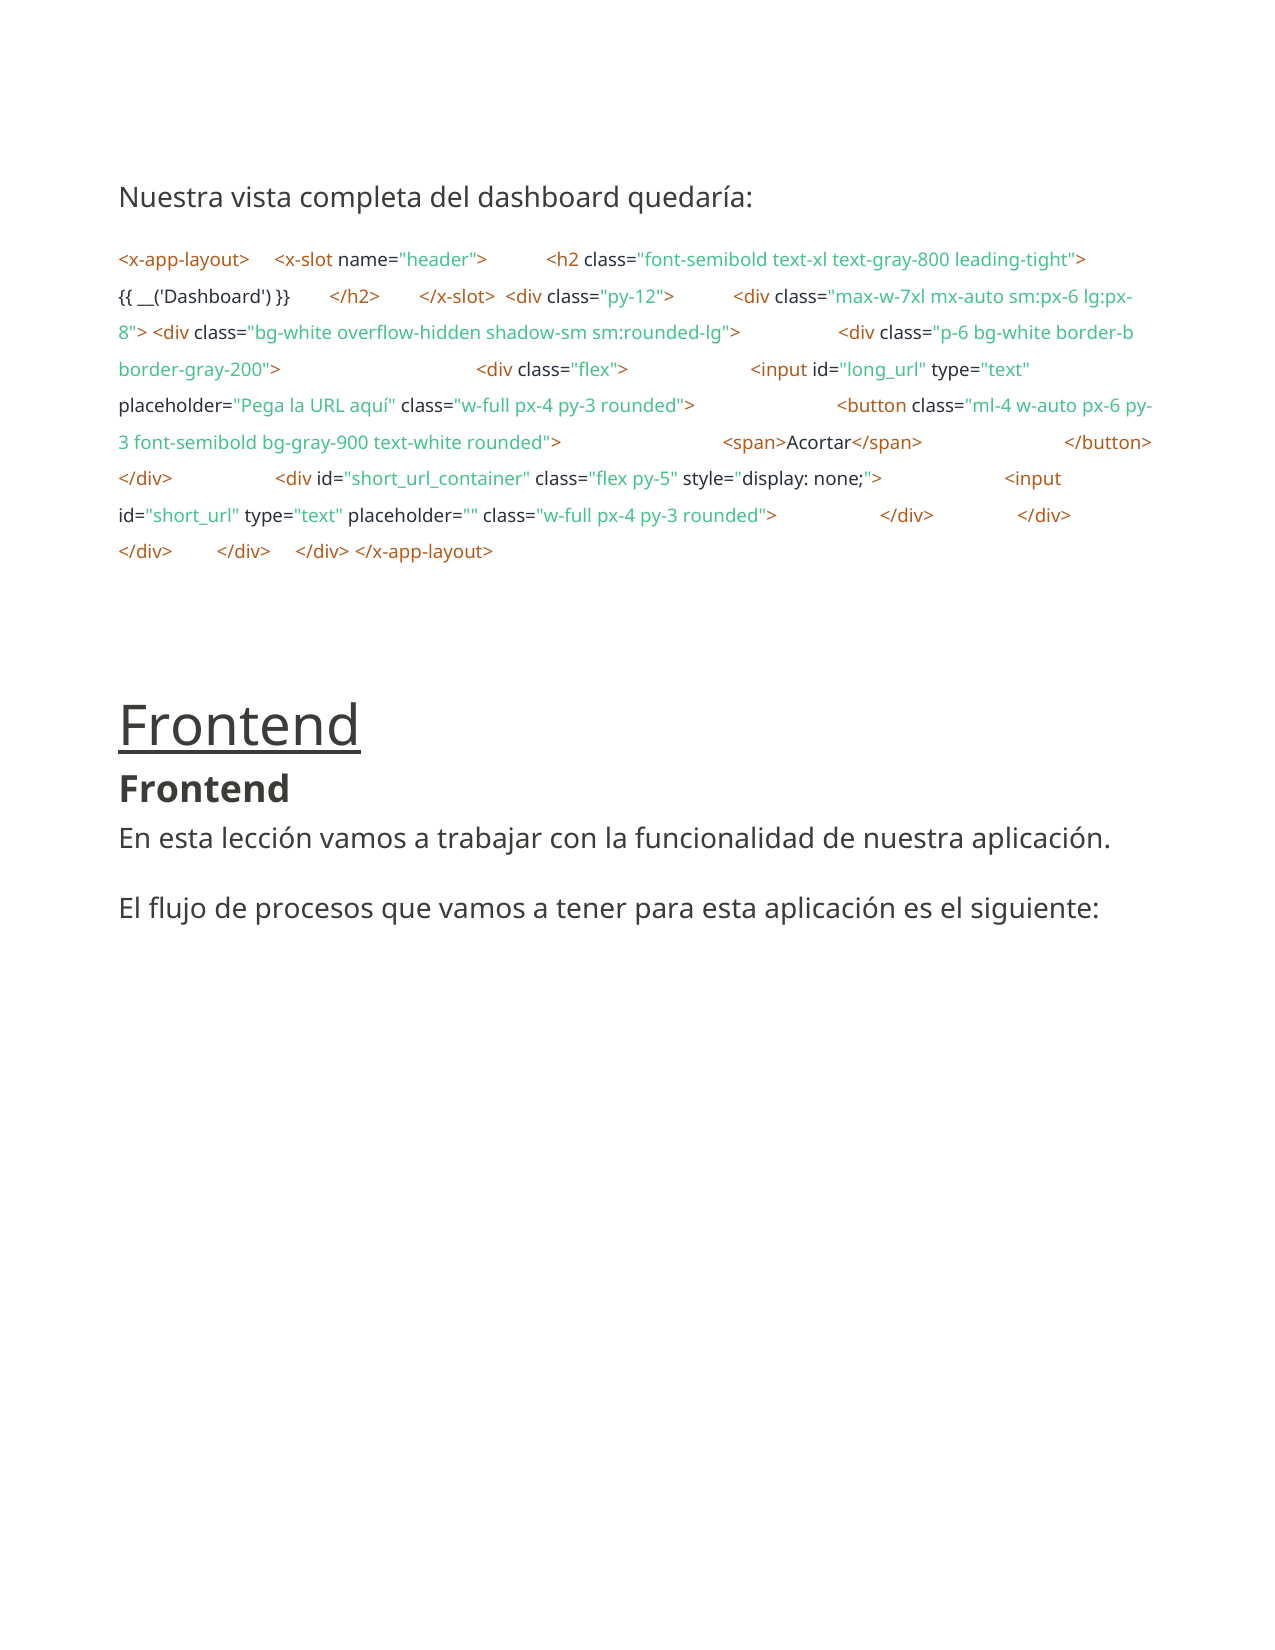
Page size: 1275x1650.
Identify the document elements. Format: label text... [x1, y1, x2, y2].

text Nuestra vista completa del dashboard quedaría: [118, 177, 1157, 215]
text En esta lección vamos a trabajar con la funcionalidad de nuestra aplicación. [118, 818, 1157, 857]
text <x-app-layout> <x-slot name="header"> <h2 class="font-semibold text-xl text-gray-800 leading-tight"> {‌{ __('Dashboard') }} </h2> </x-slot> <div class="py-12"> <div class="max-w-7xl mx-auto sm:px-6 lg:px-8"> <div class="bg-white overflow-hidden shadow-sm sm:rounded-lg"> <div class="p-6 bg-white border-b border-gray-200"> <div class="flex"> <input id="long_url" type="text" placeholder="Pega la URL aquí" class="w-full px-4 py-3 rounded"> <button class="ml-4 w-auto px-6 py-3 font-semibold bg-gray-900 text-white rounded"> <span>Acortar</span> </button> </div> <div id="short_url_container" class="flex py-5" style="display: none;"> <input id="short_url" type="text" placeholder="" class="w-full px-4 py-3 rounded"> </div> </div> </div> </div> </div> </x-app-layout> [118, 247, 1157, 564]
subtitle Frontend [118, 762, 1157, 813]
text El flujo de procesos que vamos a tener para esta aplicación es el siguiente: [118, 888, 1157, 926]
text Frontend [118, 686, 1157, 762]
